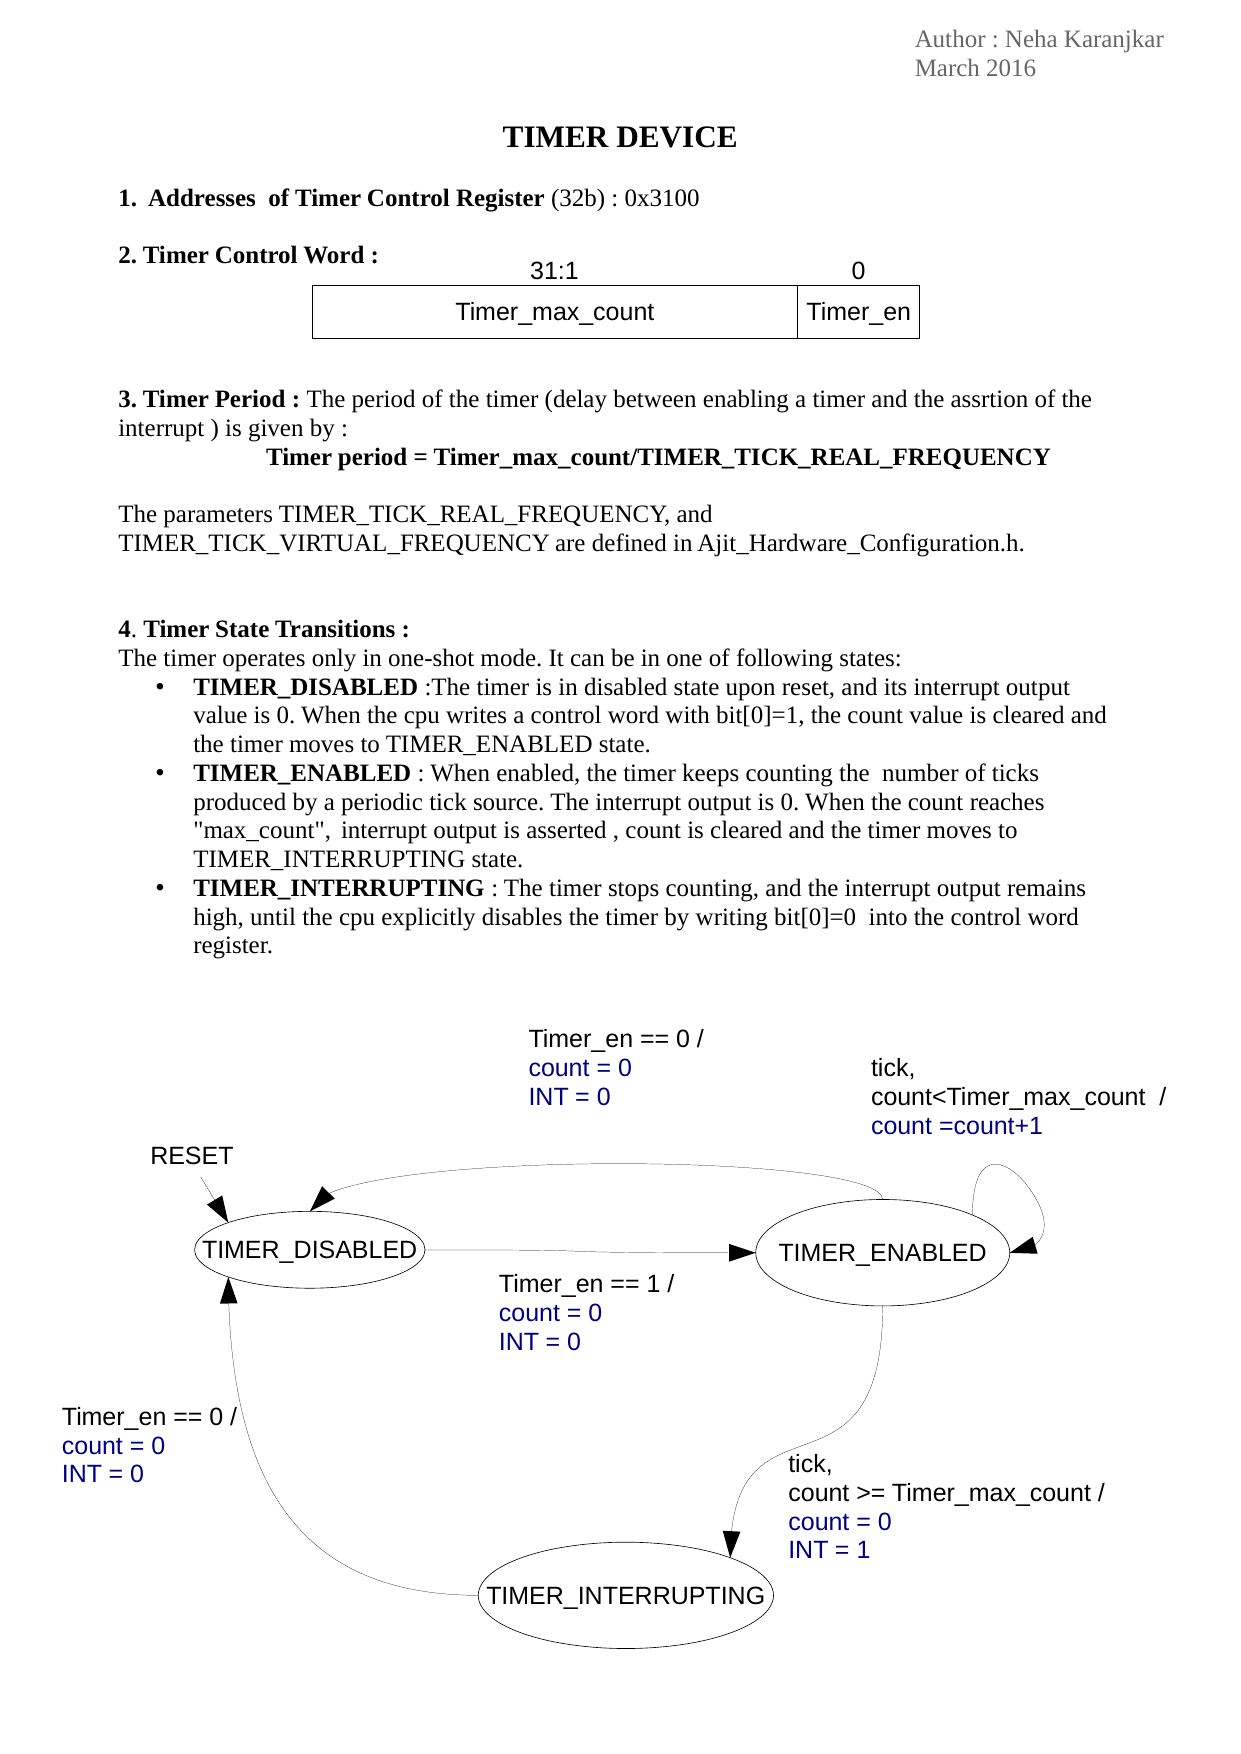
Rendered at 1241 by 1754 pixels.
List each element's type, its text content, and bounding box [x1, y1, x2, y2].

text 1. Addresses of Timer Control Register (32b) : 0x3100 [118, 183, 1122, 212]
text 4. Timer State Transitions : [118, 614, 1122, 643]
text 3. Timer Period : The period of the timer (delay between enabling a timer and the assrtion of the interrupt ) is given by : [118, 384, 1122, 442]
text The timer operates only in one-shot mode. It can be in one of following states: [118, 643, 1122, 672]
text Timer period = Timer_max_count/TIMER_TICK_REAL_FREQUENCY [118, 442, 1122, 470]
text 2. Timer Control Word : [118, 240, 1122, 269]
text The parameters TIMER_TICK_REAL_FREQUENCY, and TIMER_TICK_VIRTUAL_FREQUENCY are defined in Ajit_Hardware_Configuration.h. [118, 499, 1122, 557]
list TIMER_ENABLED : When enabled, the timer keeps counting the number of ticks produced by a periodic tick source. The interrupt output is 0. When the count reaches "max_count", interrupt output is asserted , count is cleared and the timer moves to TIMER_INTERRUPTING state. [156, 758, 1122, 873]
list TIMER_DISABLED :The timer is in disabled state upon reset, and its interrupt output value is 0. When the cpu writes a control word with bit[0]=1, the count value is cleared and the timer moves to TIMER_ENABLED state. [156, 672, 1122, 758]
text TIMER DEVICE [118, 118, 1122, 154]
list TIMER_INTERRUPTING : The timer stops counting, and the interrupt output remains high, until the cpu explicitly disables the timer by writing bit[0]=0 into the control word register. [156, 873, 1122, 959]
